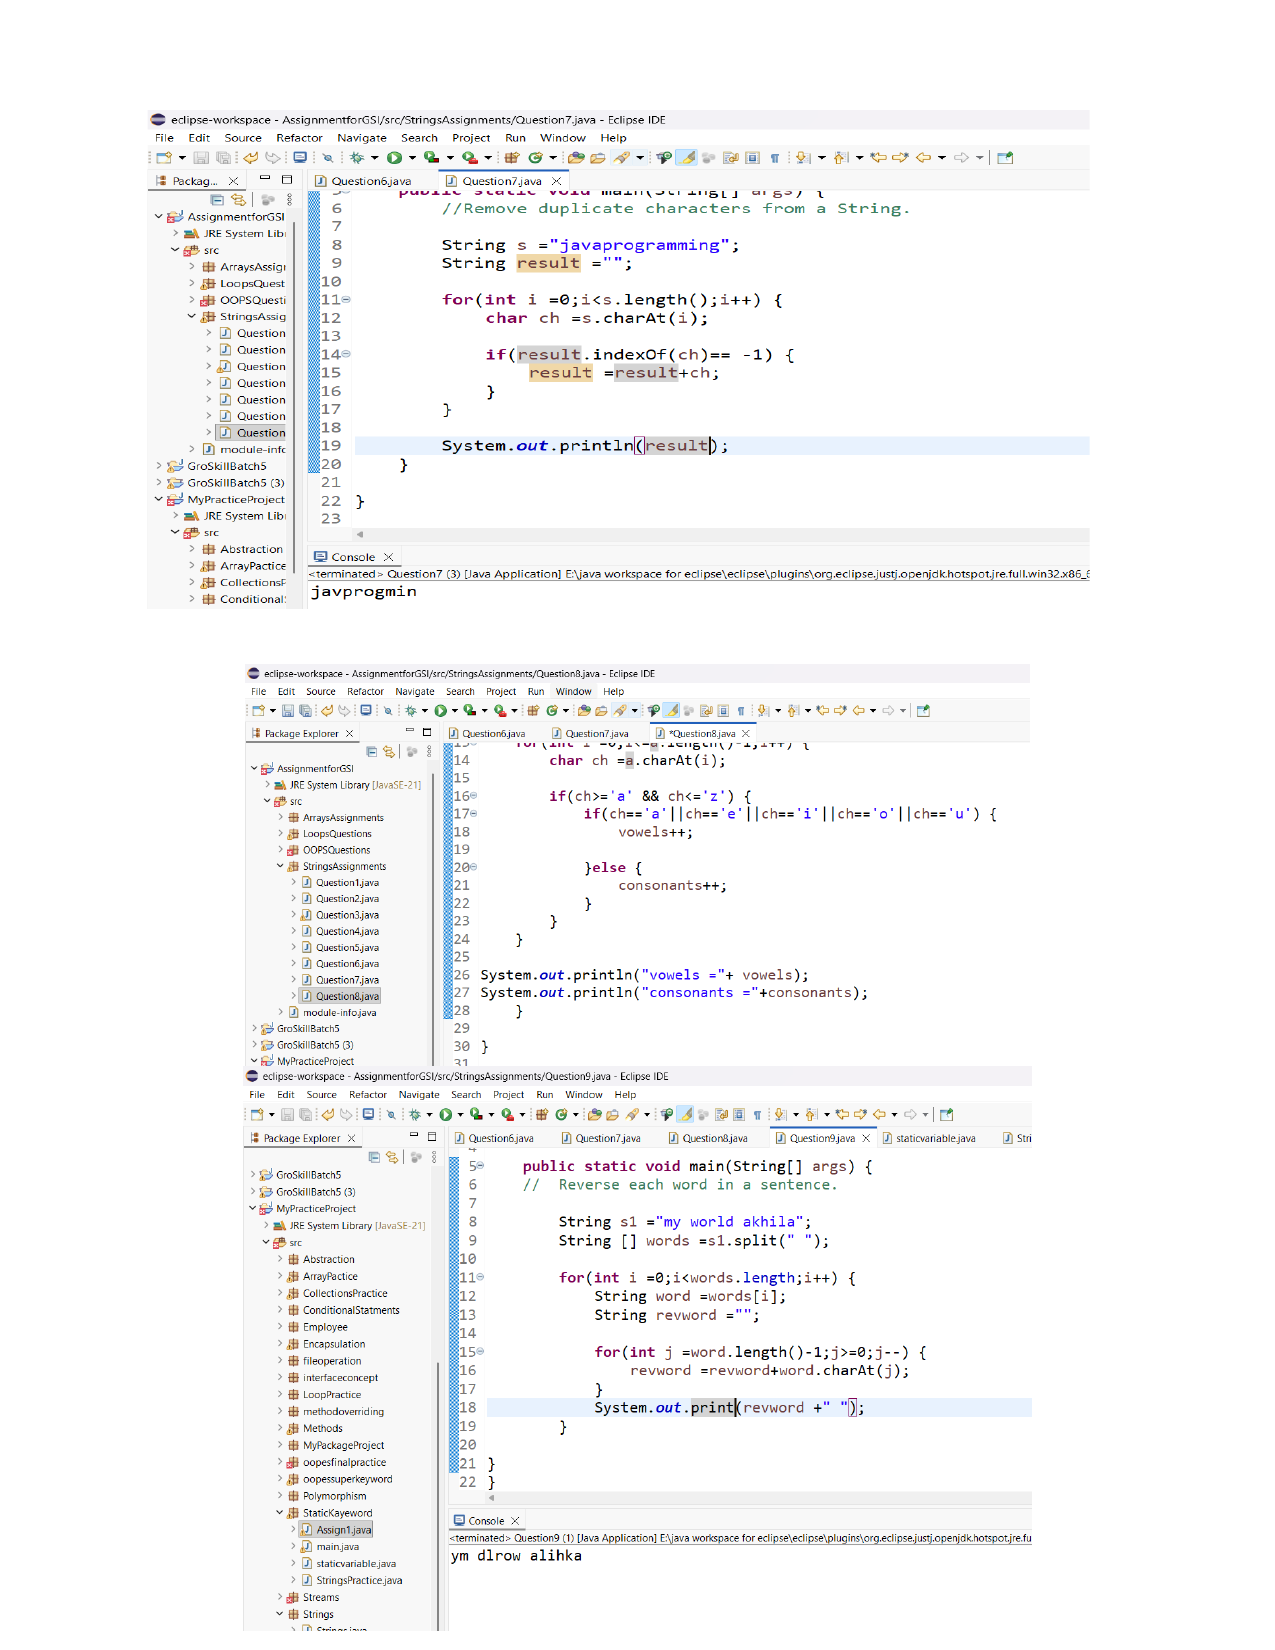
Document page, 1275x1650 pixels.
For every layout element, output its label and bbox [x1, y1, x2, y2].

picture [147, 110, 1090, 609]
picture [243, 664, 1032, 1631]
